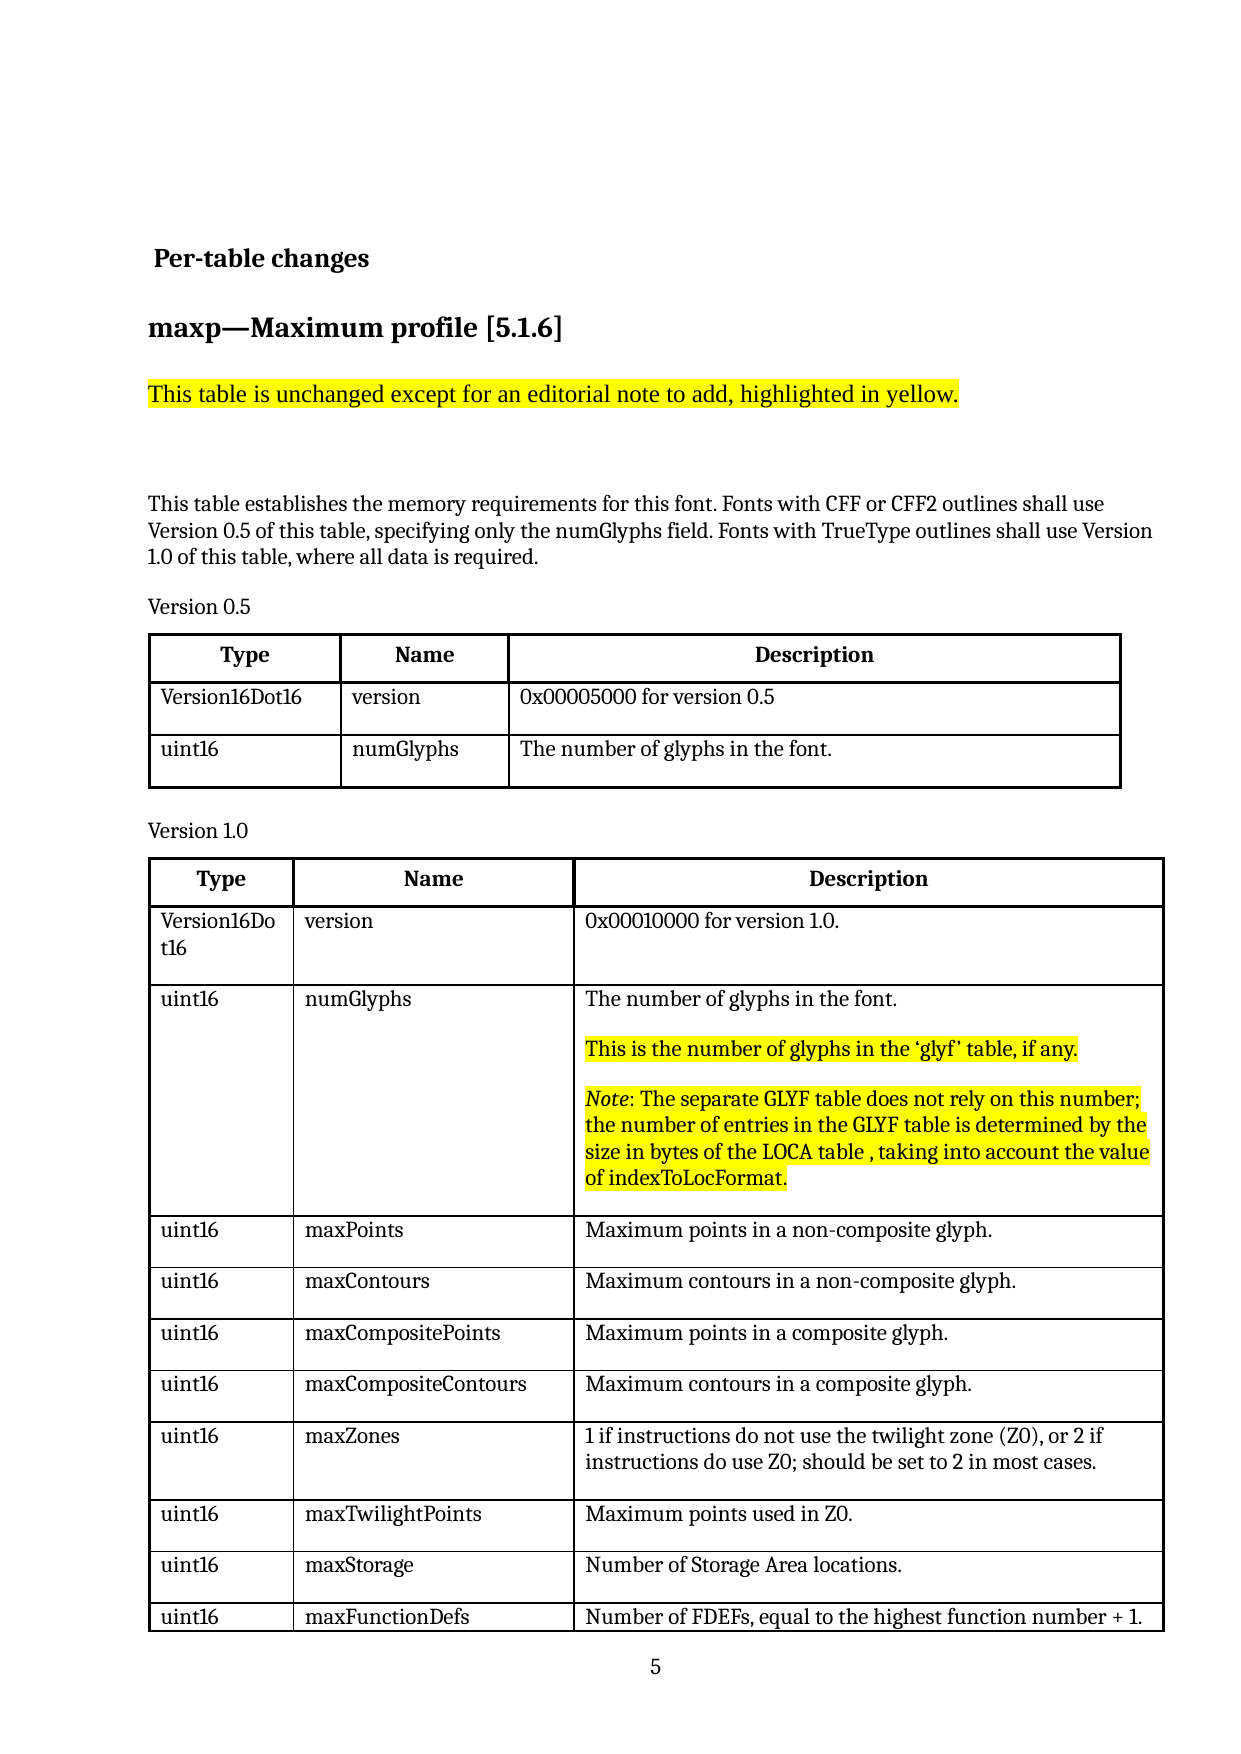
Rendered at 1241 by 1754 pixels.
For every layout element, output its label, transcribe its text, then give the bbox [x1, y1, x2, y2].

table_cell maxZones [294, 1423, 573, 1499]
table_cell maxTwilightPoints [294, 1501, 573, 1551]
table_cell Number of FDEFs, equal to the highest function number + 1. [575, 1604, 1162, 1630]
table_cell uint16 [151, 1371, 293, 1421]
subtitle Per-table changes [148, 243, 1163, 274]
table_header Description [510, 636, 1119, 681]
table_cell Number of Storage Area locations. [575, 1552, 1162, 1602]
table_cell maxCompositePoints [294, 1320, 573, 1370]
table_cell uint16 [151, 736, 340, 786]
table_cell uint16 [151, 1320, 293, 1370]
text This table establishes the memory requirements for this font. Fonts with CFF or CFF2 outlines shall use Version 0.5 of this table, specifying only the numGlyphs field. Fonts with TrueType outlines shall use Version 1.0 of this table, where all data is required. [148, 491, 1163, 570]
table_header Name [295, 860, 572, 905]
table_cell maxFunctionDefs [294, 1604, 573, 1630]
text Version 1.0 [148, 818, 1163, 844]
table_cell The number of glyphs in the font. This is the number of glyphs in the ‘glyf’ table, if any. Note: The separate GLYF table does not rely on this number; the number of entries in the GLYF table is determined by the size in bytes of the LOCA table , taking into account the value of indexToLocFormat. [575, 986, 1162, 1215]
table_cell 0x00010000 for version 1.0. [575, 908, 1162, 984]
table_cell uint16 [151, 1217, 293, 1267]
table_cell uint16 [151, 986, 293, 1215]
table_cell uint16 [151, 1501, 293, 1551]
table_cell Maximum points in a composite glyph. [575, 1320, 1162, 1370]
text Version 0.5 [148, 594, 1163, 620]
table_cell version [294, 908, 573, 984]
text This table is unchanged except for an editorial note to add, highlighted in yellow. [148, 379, 1163, 408]
table_header Description [576, 860, 1162, 905]
table_cell 1 if instructions do not use the twilight zone (Z0), or 2 if instructions do use Z0; should be set to 2 in most cases. [575, 1423, 1162, 1499]
table_cell numGlyphs [294, 986, 573, 1215]
subtitle maxp—Maximum profile [5.1.6] [148, 311, 1163, 345]
table_cell maxPoints [294, 1217, 573, 1267]
table_cell Maximum points used in Z0. [575, 1501, 1162, 1551]
table_cell uint16 [151, 1604, 293, 1630]
table_cell Maximum points in a non-composite glyph. [575, 1217, 1162, 1267]
table_cell The number of glyphs in the font. [510, 736, 1119, 786]
table_cell maxCompositeContours [294, 1371, 573, 1421]
table_header Type [151, 860, 292, 905]
table_header Name [342, 636, 507, 681]
table_cell 0x00005000 for version 0.5 [510, 684, 1119, 734]
table_cell uint16 [151, 1552, 293, 1602]
table_cell Version16Dot16 [151, 908, 293, 984]
table_cell maxContours [294, 1268, 573, 1318]
table_cell uint16 [151, 1268, 293, 1318]
table_cell numGlyphs [342, 736, 508, 786]
table_header Type [151, 636, 339, 681]
table_cell Maximum contours in a non-composite glyph. [575, 1268, 1162, 1318]
table_cell maxStorage [294, 1552, 573, 1602]
table_cell Version16Dot16 [151, 684, 340, 734]
table_cell uint16 [151, 1423, 293, 1499]
table_cell Maximum contours in a composite glyph. [575, 1371, 1162, 1421]
table_cell version [342, 684, 508, 734]
